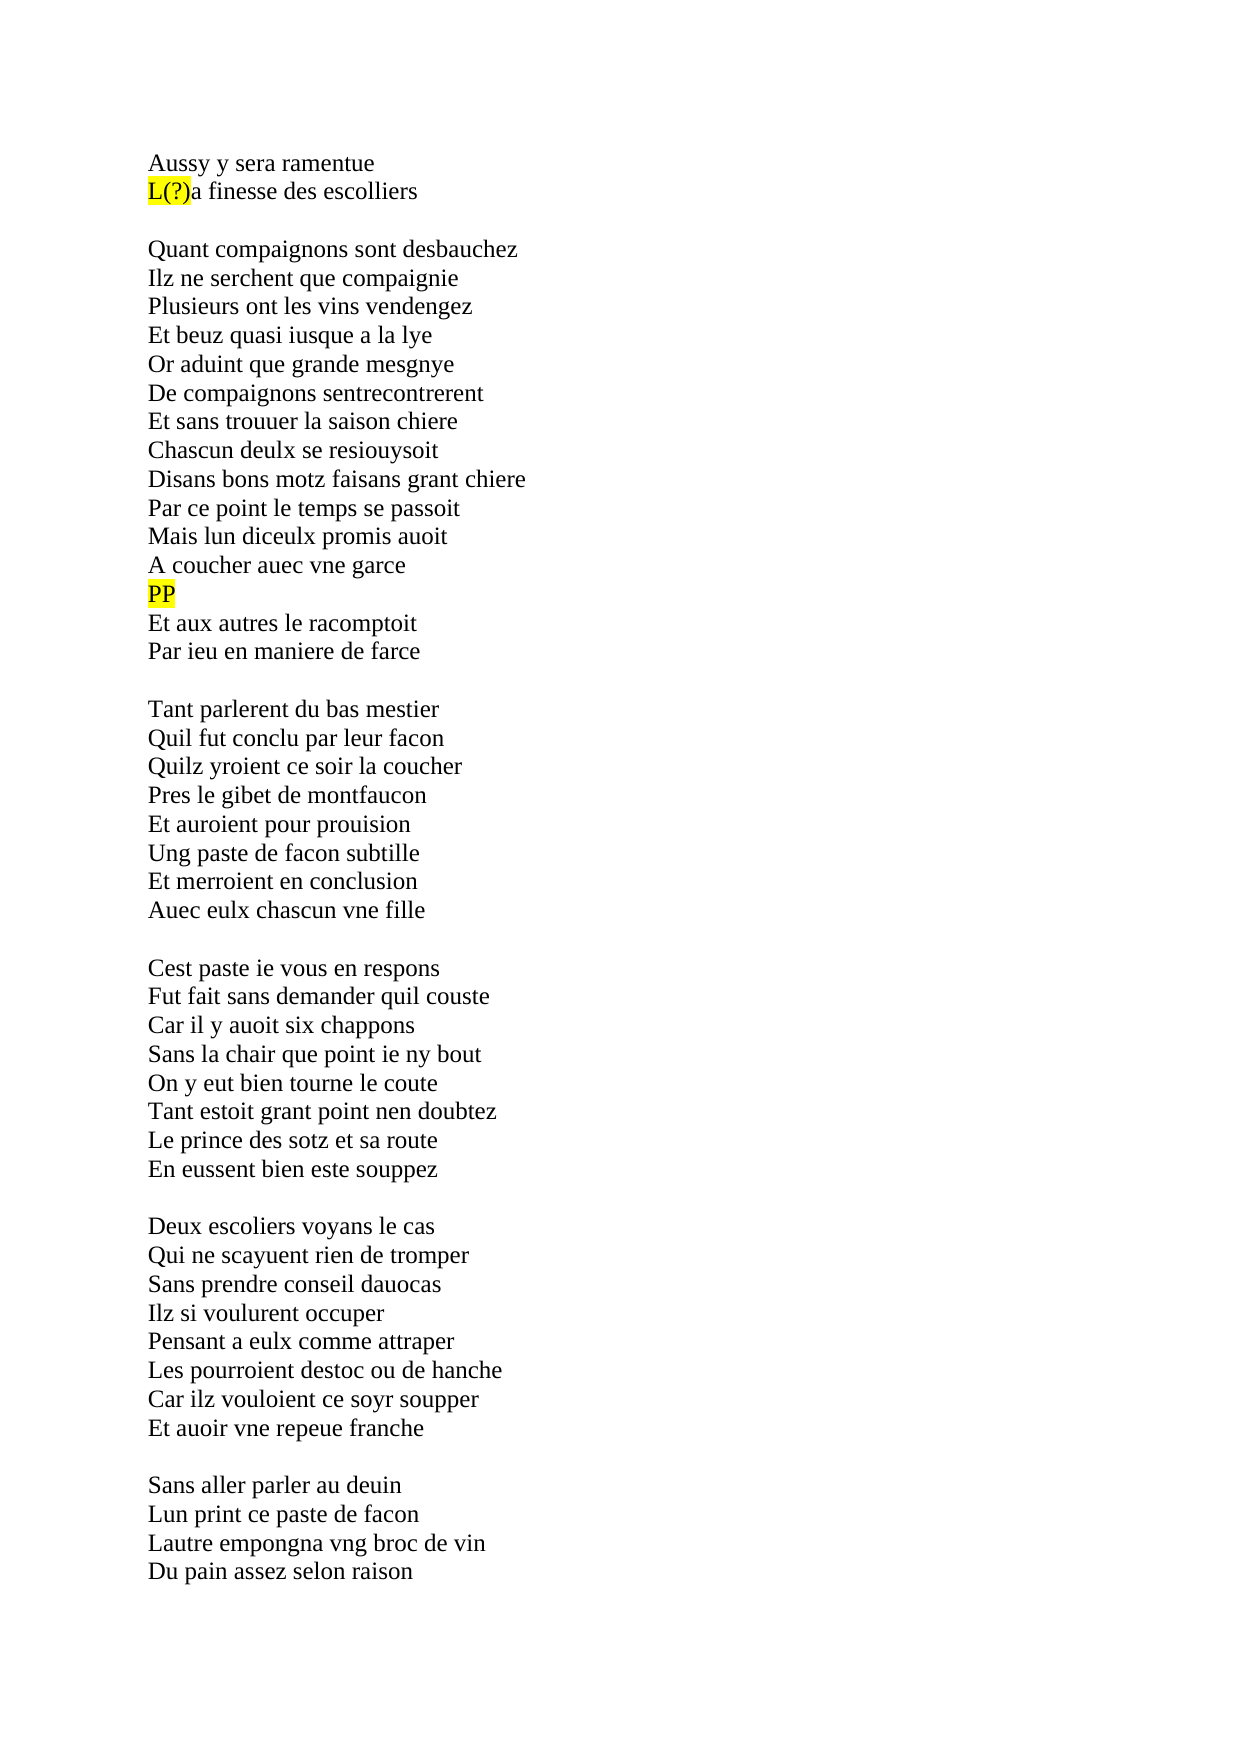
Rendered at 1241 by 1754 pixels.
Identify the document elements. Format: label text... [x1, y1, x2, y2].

text Deux escoliers voyans le cas [148, 1211, 1093, 1240]
text Car il y auoit six chappons [148, 1010, 1093, 1039]
text Sans aller parler au deuin [148, 1470, 1093, 1499]
text Plusieurs ont les vins vendengez [148, 291, 1093, 320]
text Cest paste ie vous en respons [148, 953, 1093, 981]
text Qui ne scayuent rien de tromper [148, 1240, 1093, 1269]
text Pensant a eulx comme attraper [148, 1326, 1093, 1355]
text Et aux autres le racomptoit [148, 608, 1093, 636]
text Et auoir vne repeue franche [148, 1413, 1093, 1441]
text Et sans trouuer la saison chiere [148, 406, 1093, 435]
text Mais lun diceulx promis auoit [148, 521, 1093, 550]
text Chascun deulx se resiouysoit [148, 435, 1093, 464]
text Et merroient en conclusion [148, 866, 1093, 895]
text Et auroient pour prouision [148, 809, 1093, 838]
text Aussy y sera ramentue [148, 148, 1093, 176]
text Les pourroient destoc ou de hanche [148, 1355, 1093, 1384]
text Quant compaignons sont desbauchez [148, 234, 1093, 263]
text Lun print ce paste de facon [148, 1499, 1093, 1528]
text A coucher auec vne garce [148, 550, 1093, 579]
text Ilz ne serchent que compaignie [148, 263, 1093, 291]
text Sans prendre conseil dauocas [148, 1269, 1093, 1298]
text Tant estoit grant point nen doubtez [148, 1096, 1093, 1125]
text Auec eulx chascun vne fille [148, 895, 1093, 924]
text L(?)a finesse des escolliers [148, 176, 1093, 205]
text De compaignons sentrecontrerent [148, 378, 1093, 406]
text Par ce point le temps se passoit [148, 493, 1093, 521]
text Car ilz vouloient ce soyr soupper [148, 1384, 1093, 1413]
text Fut fait sans demander quil couste [148, 981, 1093, 1010]
text On y eut bien tourne le coute [148, 1068, 1093, 1096]
text Tant parlerent du bas mestier [148, 694, 1093, 723]
text Pres le gibet de montfaucon [148, 780, 1093, 809]
text Le prince des sotz et sa route [148, 1125, 1093, 1154]
text Du pain assez selon raison [148, 1556, 1093, 1585]
text Sans la chair que point ie ny bout [148, 1039, 1093, 1068]
text PP [148, 579, 1093, 608]
text Ung paste de facon subtille [148, 838, 1093, 866]
text Ilz si voulurent occuper [148, 1298, 1093, 1326]
text Par ieu en maniere de farce [148, 636, 1093, 665]
text Lautre empongna vng broc de vin [148, 1528, 1093, 1556]
text En eussent bien este souppez [148, 1154, 1093, 1183]
text Quilz yroient ce soir la coucher [148, 751, 1093, 780]
text Disans bons motz faisans grant chiere [148, 464, 1093, 493]
text Et beuz quasi iusque a la lye [148, 320, 1093, 349]
text Quil fut conclu par leur facon [148, 723, 1093, 751]
text Or aduint que grande mesgnye [148, 349, 1093, 378]
